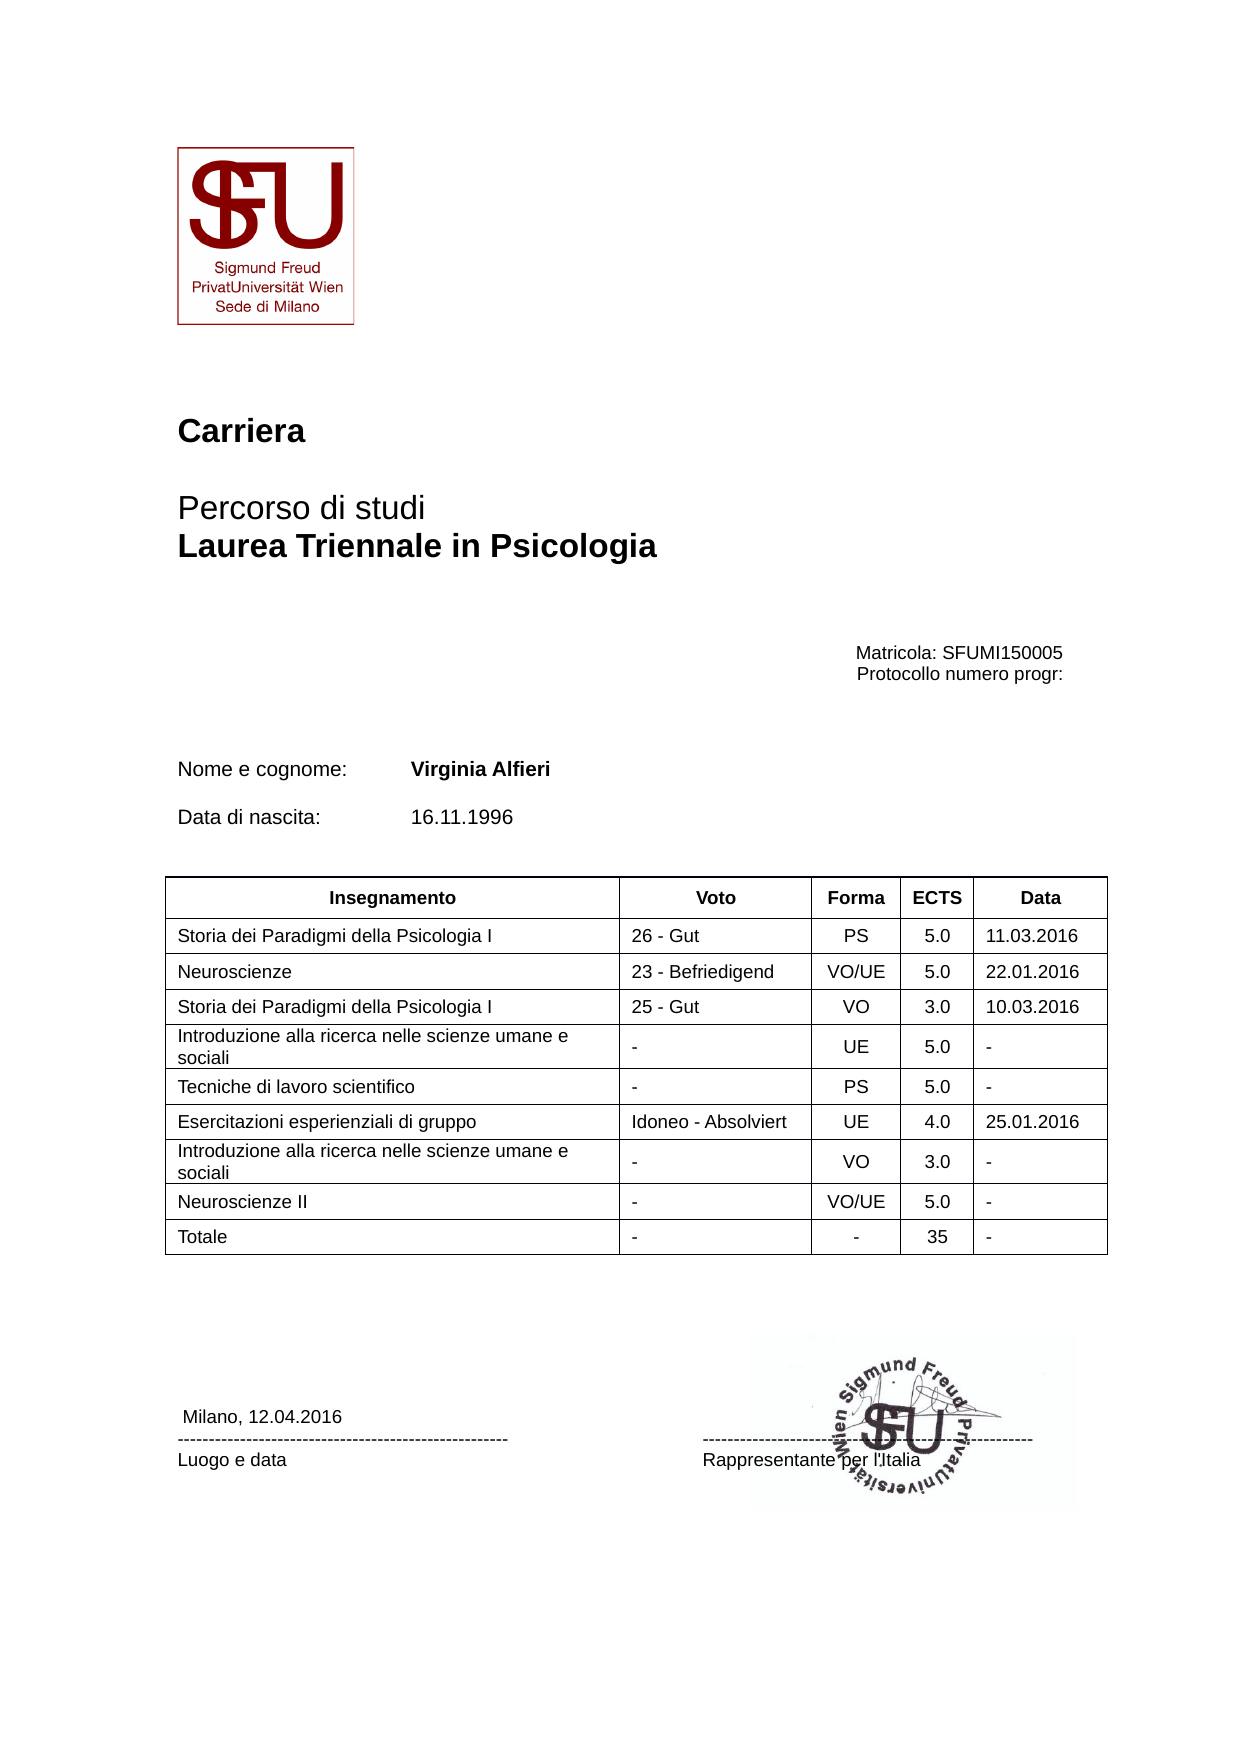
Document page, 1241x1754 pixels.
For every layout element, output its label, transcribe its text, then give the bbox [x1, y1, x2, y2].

table_cell 5.0 [901, 954, 973, 989]
table_cell 5.0 [901, 1025, 973, 1068]
table_cell - [974, 1069, 1107, 1104]
picture [177, 147, 355, 325]
table_cell Introduzione alla ricerca nelle scienze umane e sociali [166, 1140, 619, 1183]
table_cell UE [812, 1105, 900, 1139]
text Milano, 12.04.2016 [177, 1406, 1063, 1428]
table_cell - [974, 1140, 1107, 1183]
table_cell 4.0 [901, 1105, 973, 1139]
table_cell Storia dei Paradigmi della Psicologia I [166, 919, 619, 953]
table_cell 25.01.2016 [974, 1105, 1107, 1139]
table_cell - [620, 1069, 811, 1104]
table_header Data [974, 878, 1107, 918]
table_header Voto [620, 878, 811, 918]
table_cell Neuroscienze II [166, 1184, 619, 1219]
table_cell 35 [901, 1220, 973, 1254]
text Percorso di studi [177, 488, 1063, 526]
table_cell 5.0 [901, 1184, 973, 1219]
table_cell Neuroscienze [166, 954, 619, 989]
table_cell 5.0 [901, 919, 973, 953]
table_cell 10.03.2016 [974, 990, 1107, 1024]
table_cell VO/UE [812, 954, 900, 989]
table_cell - [974, 1025, 1107, 1068]
text Data di nascita: 16.11.1996 [177, 804, 1063, 828]
table_cell - [620, 1140, 811, 1183]
text Nome e cognome: Virginia Alfieri [177, 757, 1063, 781]
table_cell PS [812, 1069, 900, 1104]
table_cell Tecniche di lavoro scientifico [166, 1069, 619, 1104]
table_cell 3.0 [901, 990, 973, 1024]
table_cell Introduzione alla ricerca nelle scienze umane e sociali [166, 1025, 619, 1068]
text Protocollo numero progr: [177, 663, 1063, 685]
table_cell 25 - Gut [620, 990, 811, 1024]
table_cell VO [812, 1140, 900, 1183]
table_cell 11.03.2016 [974, 919, 1107, 953]
table_cell Storia dei Paradigmi della Psicologia I [166, 990, 619, 1024]
table_header Forma [812, 878, 900, 918]
table_cell 26 - Gut [620, 919, 811, 953]
picture [749, 1334, 1078, 1511]
table_cell UE [812, 1025, 900, 1068]
table_cell VO [812, 990, 900, 1024]
text Luogo e data Rappresentante per l'Italia [177, 1449, 1063, 1471]
table_cell Esercitazioni esperienziali di gruppo [166, 1105, 619, 1139]
table_header ECTS [901, 878, 973, 918]
table_cell 3.0 [901, 1140, 973, 1183]
text ----------------------------------------------------- ----------------------------------------------------- [177, 1428, 1063, 1449]
table_header Insegnamento [166, 878, 619, 918]
table_cell 23 - Befriedigend [620, 954, 811, 989]
table_cell 5.0 [901, 1069, 973, 1104]
table_cell - [974, 1220, 1107, 1254]
table_cell Totale [166, 1220, 619, 1254]
text Matricola: SFUMI150005 [177, 642, 1063, 663]
table_cell - [812, 1220, 900, 1254]
text Laurea Triennale in Psicologia [177, 526, 1063, 565]
text Carriera [177, 411, 1063, 449]
table_cell PS [812, 919, 900, 953]
table_cell - [974, 1184, 1107, 1219]
table_cell Idoneo - Absolviert [620, 1105, 811, 1139]
table_cell - [620, 1220, 811, 1254]
table_cell VO/UE [812, 1184, 900, 1219]
table_cell - [620, 1025, 811, 1068]
table_cell 22.01.2016 [974, 954, 1107, 989]
table_cell - [620, 1184, 811, 1219]
